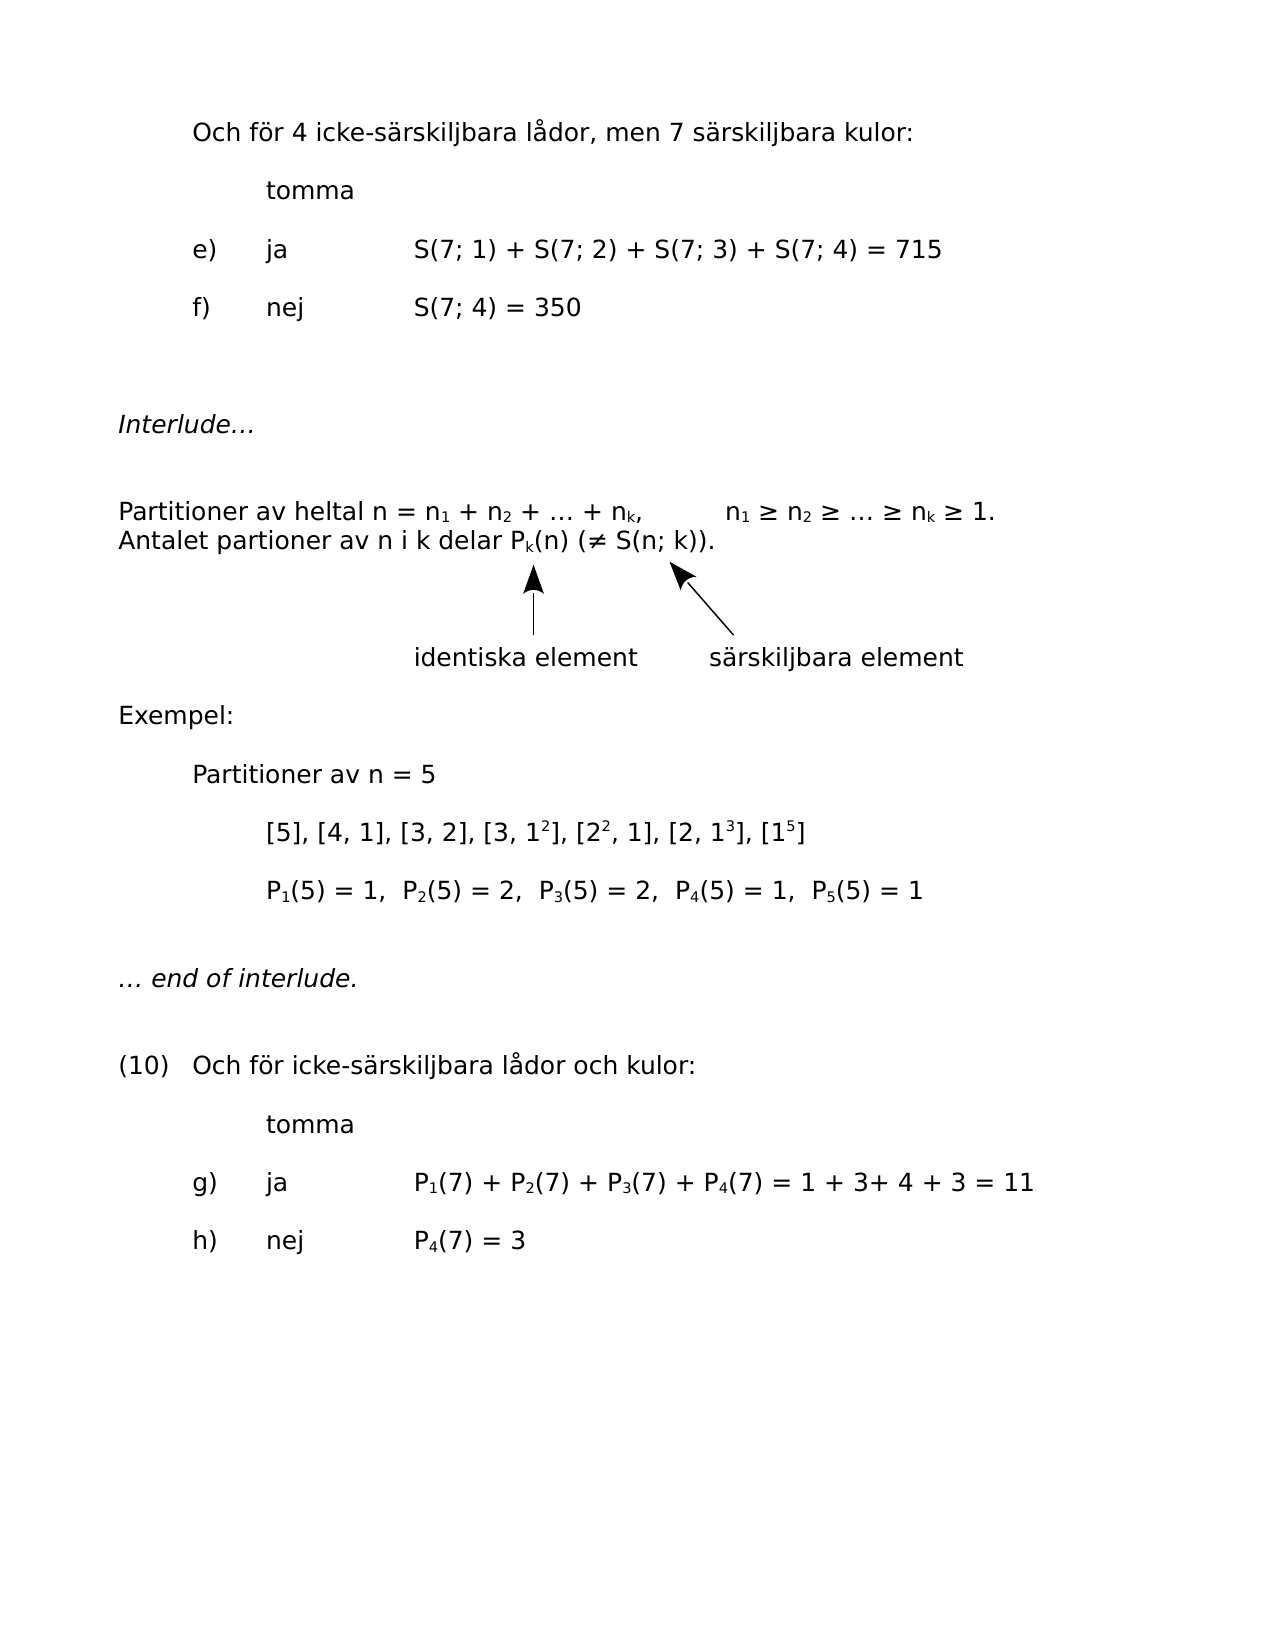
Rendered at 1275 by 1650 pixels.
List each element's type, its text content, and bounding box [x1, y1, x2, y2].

text tomma [118, 176, 1157, 206]
text Partitioner av heltal n = n1 + n2 + … + nk, n1 ≥ n2 ≥ … ≥ nk ≥ 1. [118, 497, 1157, 526]
text (10) Och för icke-särskiljbara lådor och kulor: [118, 1051, 1157, 1081]
text h) nej P4(7) = 3 [118, 1226, 1157, 1256]
text … end of interlude. [118, 964, 1157, 993]
text Och för 4 icke-särskiljbara lådor, men 7 särskiljbara kulor: [118, 118, 1157, 147]
text [5], [4, 1], [3, 2], [3, 12], [22, 1], [2, 13], [15] [118, 818, 1157, 847]
text P1(5) = 1, P2(5) = 2, P3(5) = 2, P4(5) = 1, P5(5) = 1 [118, 876, 1157, 906]
text tomma [118, 1110, 1157, 1139]
text Partitioner av n = 5 [118, 760, 1157, 789]
text Exempel: [118, 701, 1157, 731]
text f) nej S(7; 4) = 350 [118, 293, 1157, 322]
text e) ja S(7; 1) + S(7; 2) + S(7; 3) + S(7; 4) = 715 [118, 235, 1157, 264]
text Interlude… [118, 410, 1157, 439]
text Antalet partioner av n i k delar Pk(n) (≠ S(n; k)). [118, 526, 1157, 556]
text identiska element särskiljbara element [118, 643, 1157, 672]
text g) ja P1(7) + P2(7) + P3(7) + P4(7) = 1 + 3+ 4 + 3 = 11 [118, 1168, 1157, 1197]
